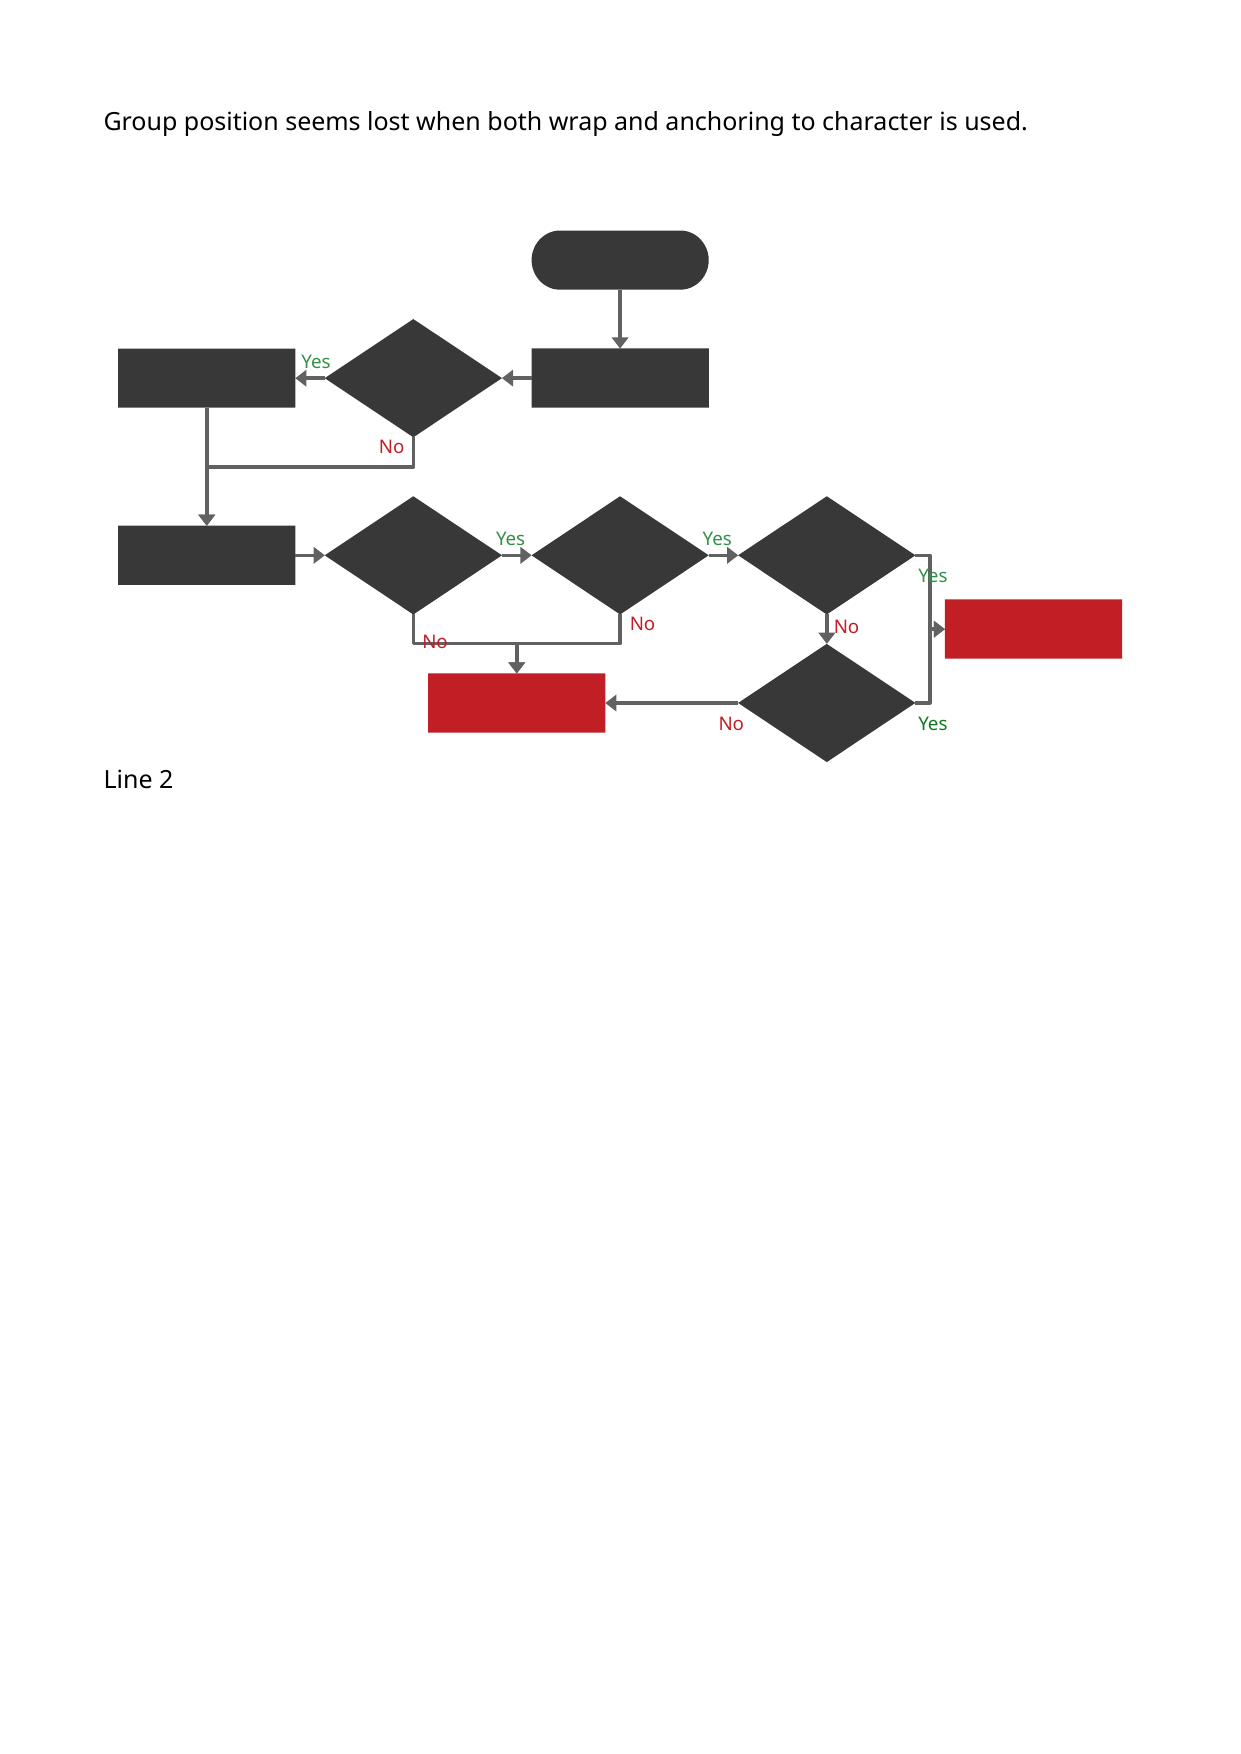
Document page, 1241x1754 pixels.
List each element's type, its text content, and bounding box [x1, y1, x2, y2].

text Group position seems lost when both wrap and anchoring to character is used. Line 2 [103, 103, 1137, 796]
